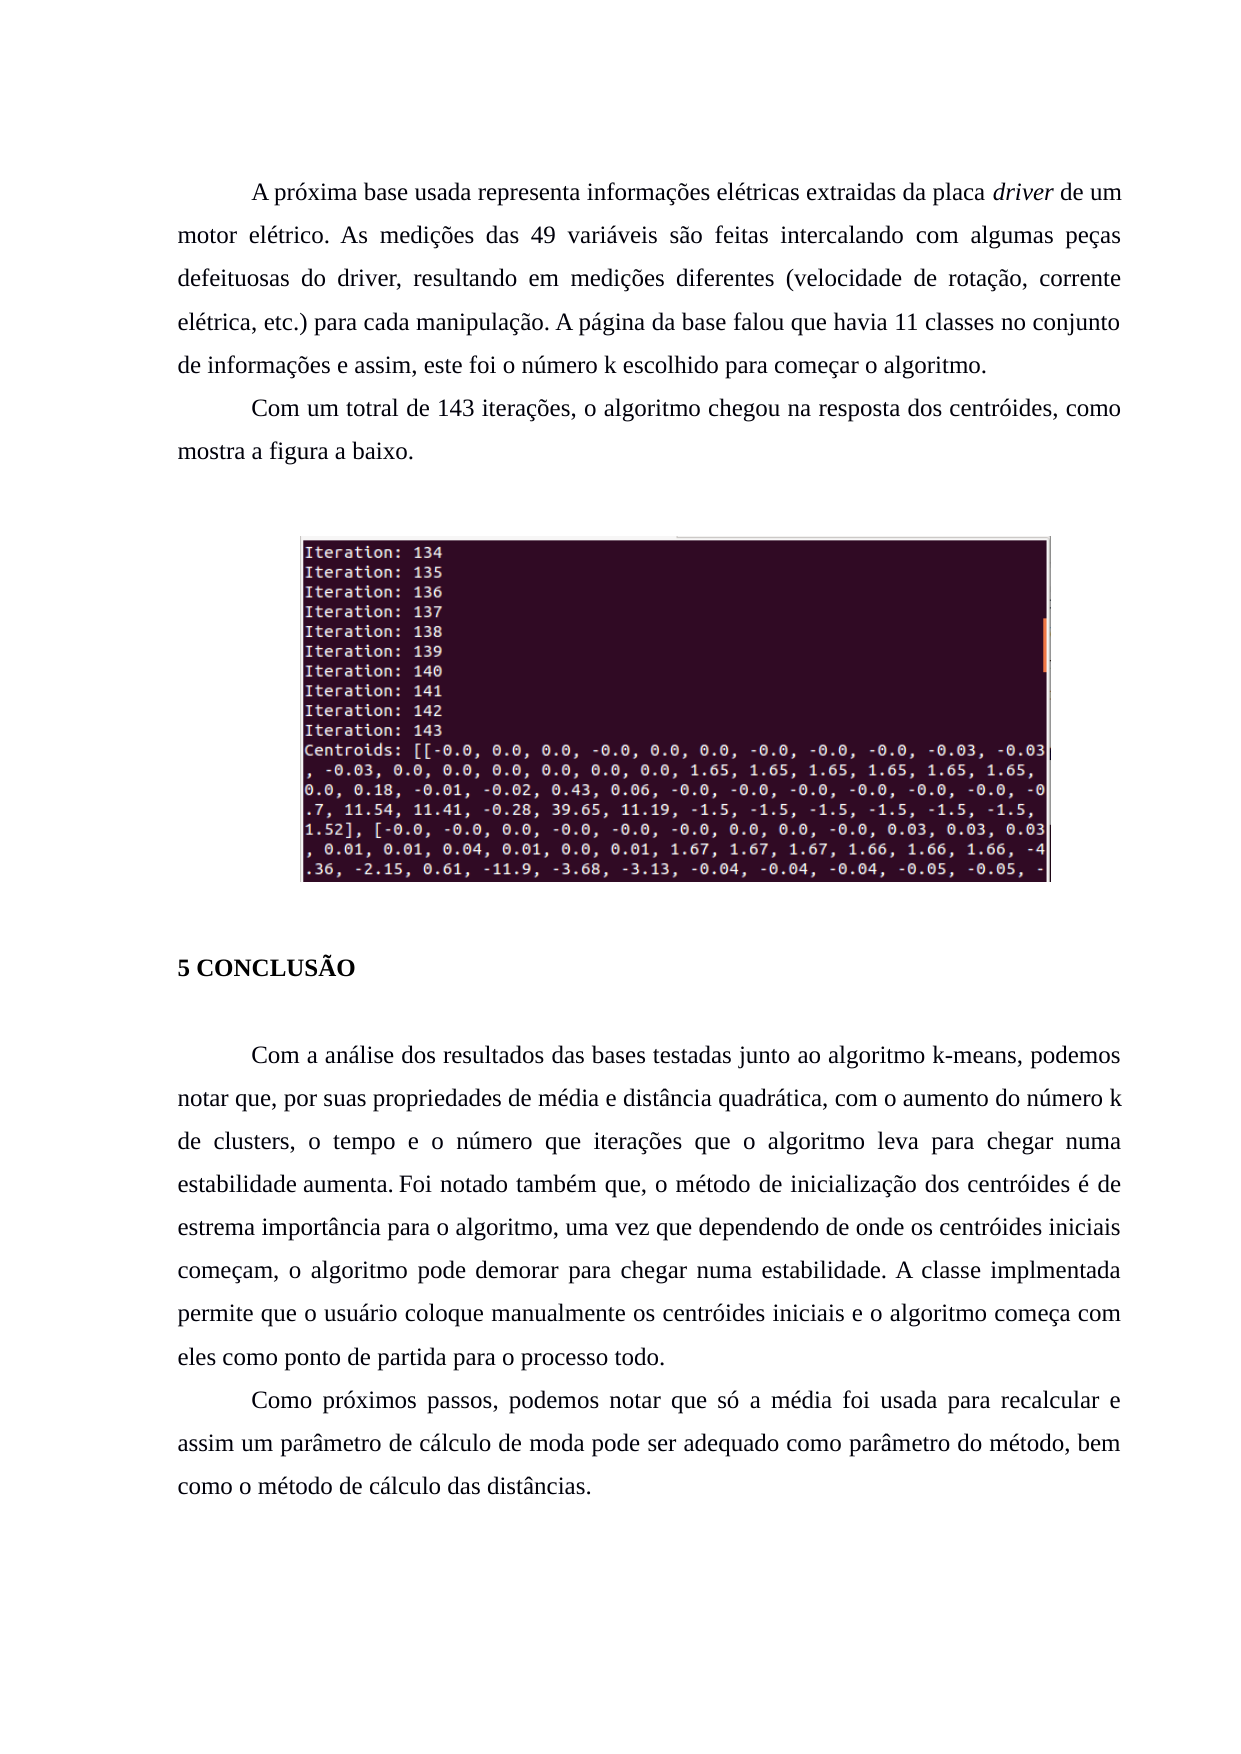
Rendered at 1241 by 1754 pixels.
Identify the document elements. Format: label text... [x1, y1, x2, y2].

text Com a análise dos resultados das bases testadas junto ao algoritmo k-means, podemos notar que, por suas propriedades de média e distância quadrática, com o aumento do número k de clusters, o tempo e o número que iterações que o algoritmo leva para chegar numa estabilidade aumenta. Foi notado também que, o método de inicialização dos centróides é de estrema importância para o algoritmo, uma vez que dependendo de onde os centróides iniciais começam, o algoritmo pode demorar para chegar numa estabilidade. A classe implmentada permite que o usuário coloque manualmente os centróides iniciais e o algoritmo começa com eles como ponto de partida para o processo todo. [177, 1040, 1122, 1370]
text Como próximos passos, podemos notar que só a média foi usada para recalcular e assim um parâmetro de cálculo de moda pode ser adequado como parâmetro do método, bem como o método de cálculo das distâncias. [177, 1385, 1122, 1500]
text A próxima base usada representa informações elétricas extraidas da placa driver de um motor elétrico. As medições das 49 variáveis são feitas intercalando com algumas peças defeituosas do driver, resultando em medições diferentes (velocidade de rotação, corrente elétrica, etc.) para cada manipulação. A página da base falou que havia 11 classes no conjunto de informações e assim, este foi o número k escolhido para começar o algoritmo. [177, 177, 1122, 378]
picture [300, 536, 1051, 882]
text Com um totral de 143 iterações, o algoritmo chegou na resposta dos centróides, como mostra a figura a baixo. [177, 393, 1122, 465]
subtitle 5 Conclusão [177, 953, 1122, 982]
